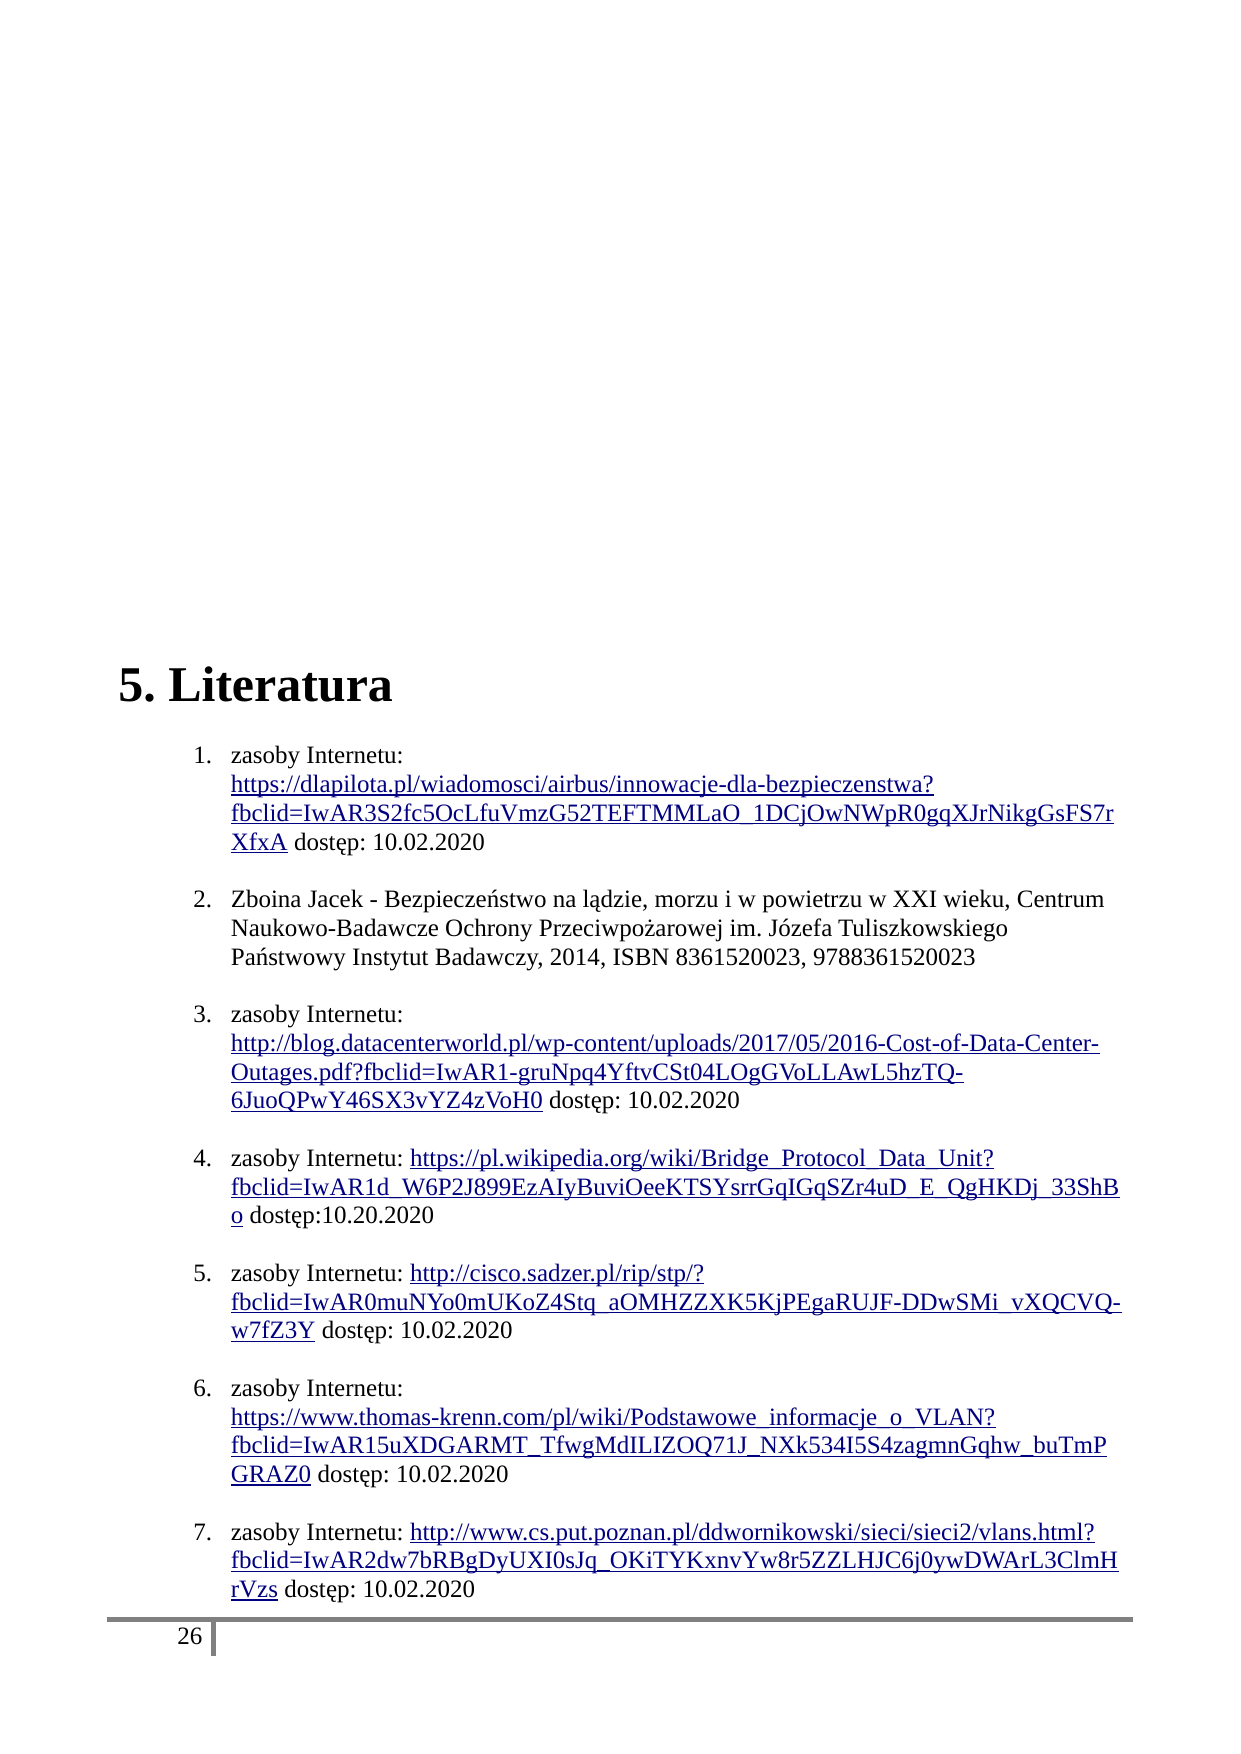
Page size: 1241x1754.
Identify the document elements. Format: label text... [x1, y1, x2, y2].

subtitle 5. Literatura [118, 654, 1122, 712]
list zasoby Internetu: https://pl.wikipedia.org/wiki/Bridge_Protocol_Data_Unit?fbclid=IwAR1d_W6P2J899EzAIyBuviOeeKTSYsrrGqIGqSZr4uD_E_QgHKDj_33ShBo dostęp:10.20.2020 [193, 1143, 1122, 1229]
text https://www.thomas-krenn.com/pl/wiki/Podstawowe_informacje_o_VLAN?fbclid=IwAR15uXDGARMT_TfwgMdILIZOQ71J_NXk534I5S4zagmnGqhw_buTmPGRAZ0 dostęp: 10.02.2020 [231, 1402, 1122, 1488]
list zasoby Internetu: http://cisco.sadzer.pl/rip/stp/?fbclid=IwAR0muNYo0mUKoZ4Stq_aOMHZZXK5KjPEgaRUJF-DDwSMi_vXQCVQ-w7fZ3Y dostęp: 10.02.2020 [193, 1258, 1122, 1344]
list zasoby Internetu: [193, 999, 1122, 1028]
list zasoby Internetu: http://www.cs.put.poznan.pl/ddwornikowski/sieci/sieci2/vlans.html?fbclid=IwAR2dw7bRBgDyUXI0sJq_OKiTYKxnvYw8r5ZZLHJC6j0ywDWArL3ClmHrVzs dostęp: 10.02.2020 [193, 1517, 1122, 1603]
text http://blog.datacenterworld.pl/wp-content/uploads/2017/05/2016-Cost-of-Data-Center-Outages.pdf?fbclid=IwAR1-gruNpq4YftvCSt04LOgGVoLLAwL5hzTQ-6JuoQPwY46SX3vYZ4zVoH0 dostęp: 10.02.2020 [231, 1028, 1122, 1114]
list Zboina Jacek - Bezpieczeństwo na lądzie, morzu i w powietrzu w XXI wieku, Centrum Naukowo-Badawcze Ochrony Przeciwpożarowej im. Józefa Tuliszkowskiego Państwowy Instytut Badawczy, 2014, ISBN 8361520023, 9788361520023 [193, 884, 1122, 971]
text https://dlapilota.pl/wiadomosci/airbus/innowacje-dla-bezpieczenstwa?fbclid=IwAR3S2fc5OcLfuVmzG52TEFTMMLaO_1DCjOwNWpR0gqXJrNikgGsFS7rXfxA dostęp: 10.02.2020 [231, 769, 1122, 856]
list zasoby Internetu: [193, 741, 1122, 769]
list zasoby Internetu: [193, 1373, 1122, 1402]
